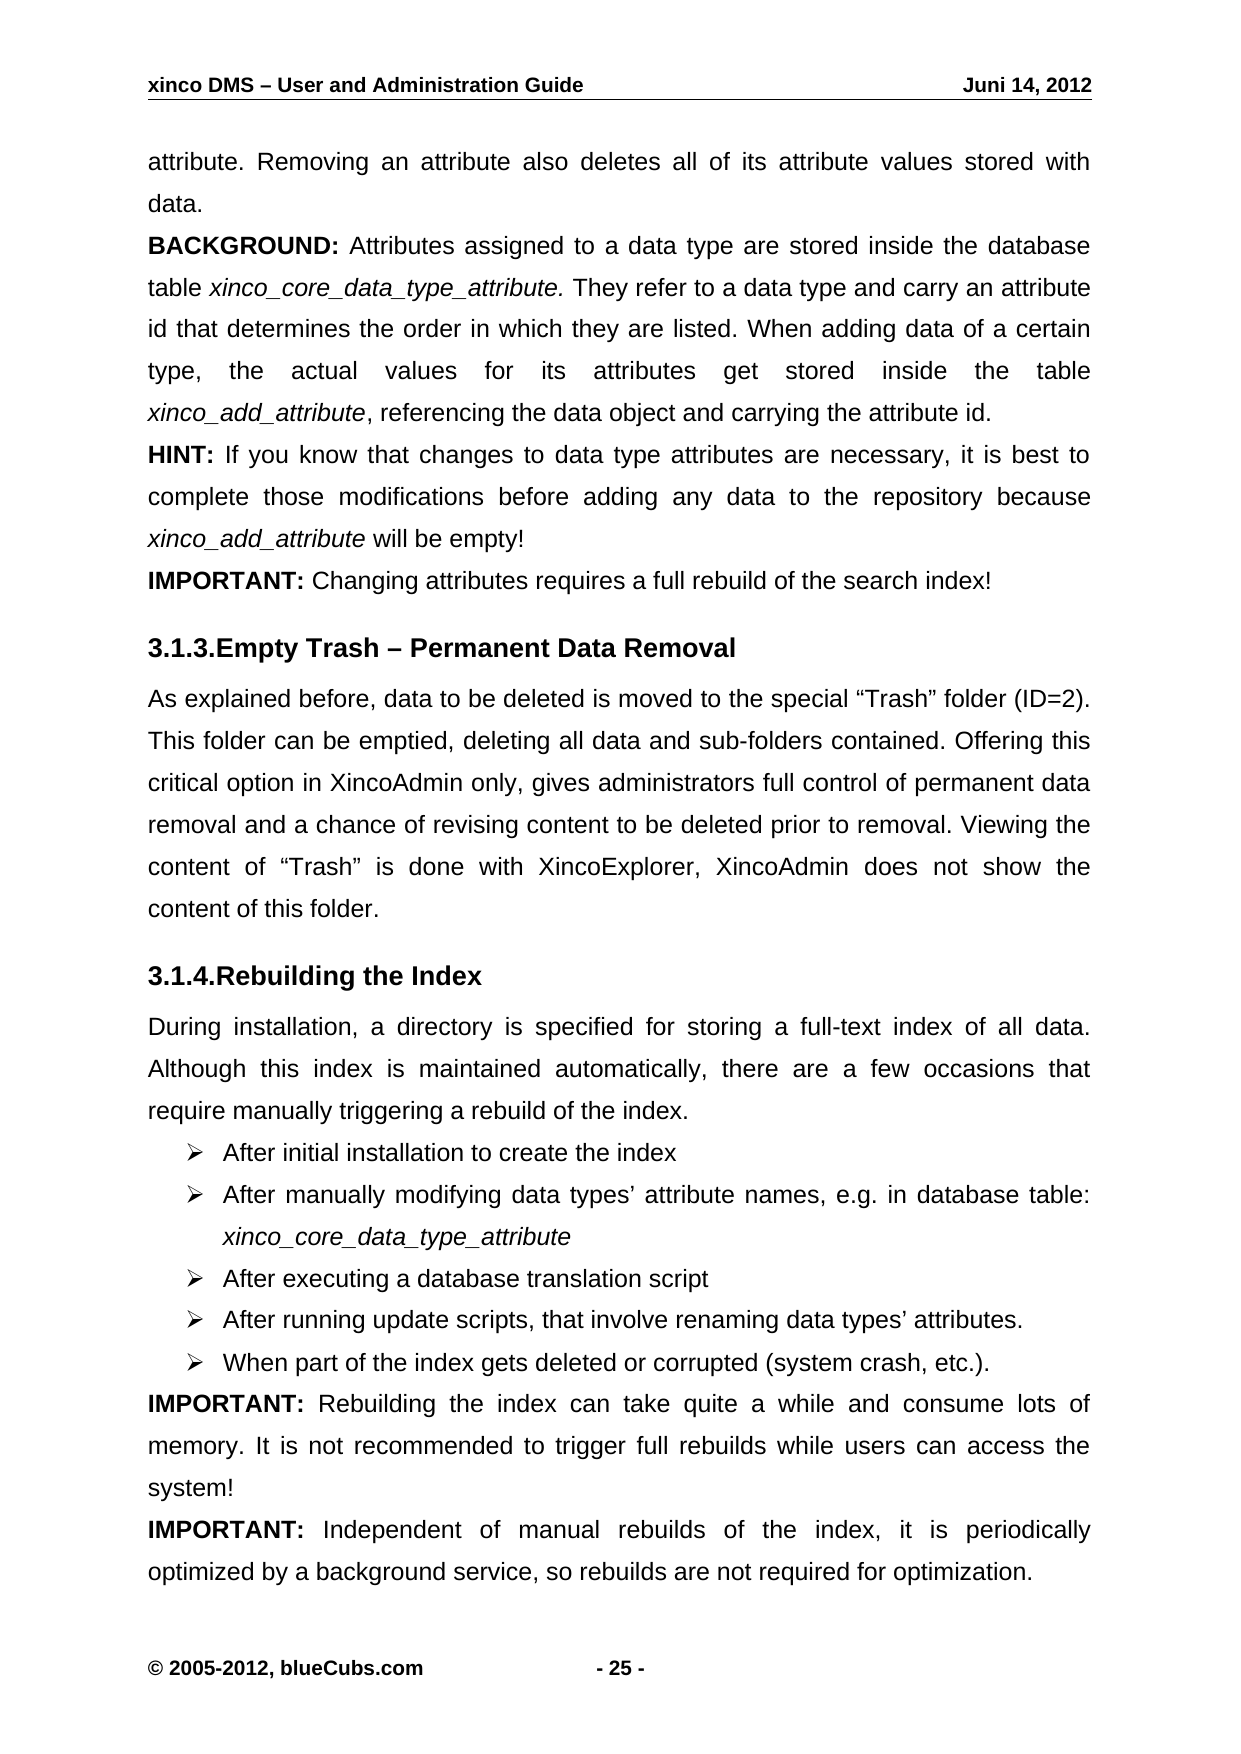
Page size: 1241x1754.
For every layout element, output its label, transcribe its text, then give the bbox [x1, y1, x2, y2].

text attribute. Removing an attribute also deletes all of its attribute values stored with data. [148, 148, 1092, 217]
text As explained before, data to be deleted is moved to the special “Trash” folder (ID=2). This folder can be emptied, deleting all data and sub-folders contained. Offering this critical option in XincoAdmin only, gives administrators full control of permanent data removal and a chance of revising content to be deleted prior to removal. Viewing the content of “Trash” is done with XincoExplorer, XincoAdmin does not show the content of this folder. [148, 685, 1092, 922]
text BACKGROUND: Attributes assigned to a data type are stored inside the database table xinco_core_data_type_attribute. They refer to a data type and carry an attribute id that determines the order in which they are listed. When adding data of a certain type, the actual values for its attributes get stored inside the table xinco_add_attribute, referencing the data object and carrying the attribute id. [148, 231, 1092, 427]
subtitle Rebuilding the Index [148, 961, 1092, 992]
text IMPORTANT: Independent of manual rebuilds of the index, it is periodically optimized by a background service, so rebuilds are not required for optimization. [148, 1516, 1092, 1586]
list After executing a database translation script [185, 1264, 1092, 1292]
text IMPORTANT: Rebuilding the index can take quite a while and consume lots of memory. It is not recommended to trigger full rebuilds while users can access the system! [148, 1390, 1092, 1502]
subtitle Empty Trash – Permanent Data Removal [148, 633, 1092, 664]
text During installation, a directory is specified for storing a full-text index of all data. Although this index is maintained automatically, there are a few occasions that require manually triggering a rebuild of the index. [148, 1013, 1092, 1124]
list After running update scripts, that involve renaming data types’ attributes. [185, 1306, 1092, 1334]
list When part of the index gets deleted or corrupted (system crash, etc.). [185, 1348, 1092, 1376]
text IMPORTANT: Changing attributes requires a full rebuild of the search index! [148, 566, 1092, 594]
list After manually modifying data types’ attribute names, e.g. in database table: xinco_core_data_type_attribute [185, 1181, 1092, 1250]
list After initial installation to create the index [185, 1138, 1092, 1167]
text HINT: If you know that changes to data type attributes are necessary, it is best to complete those modifications before adding any data to the repository because xinco_add_attribute will be empty! [148, 441, 1092, 552]
